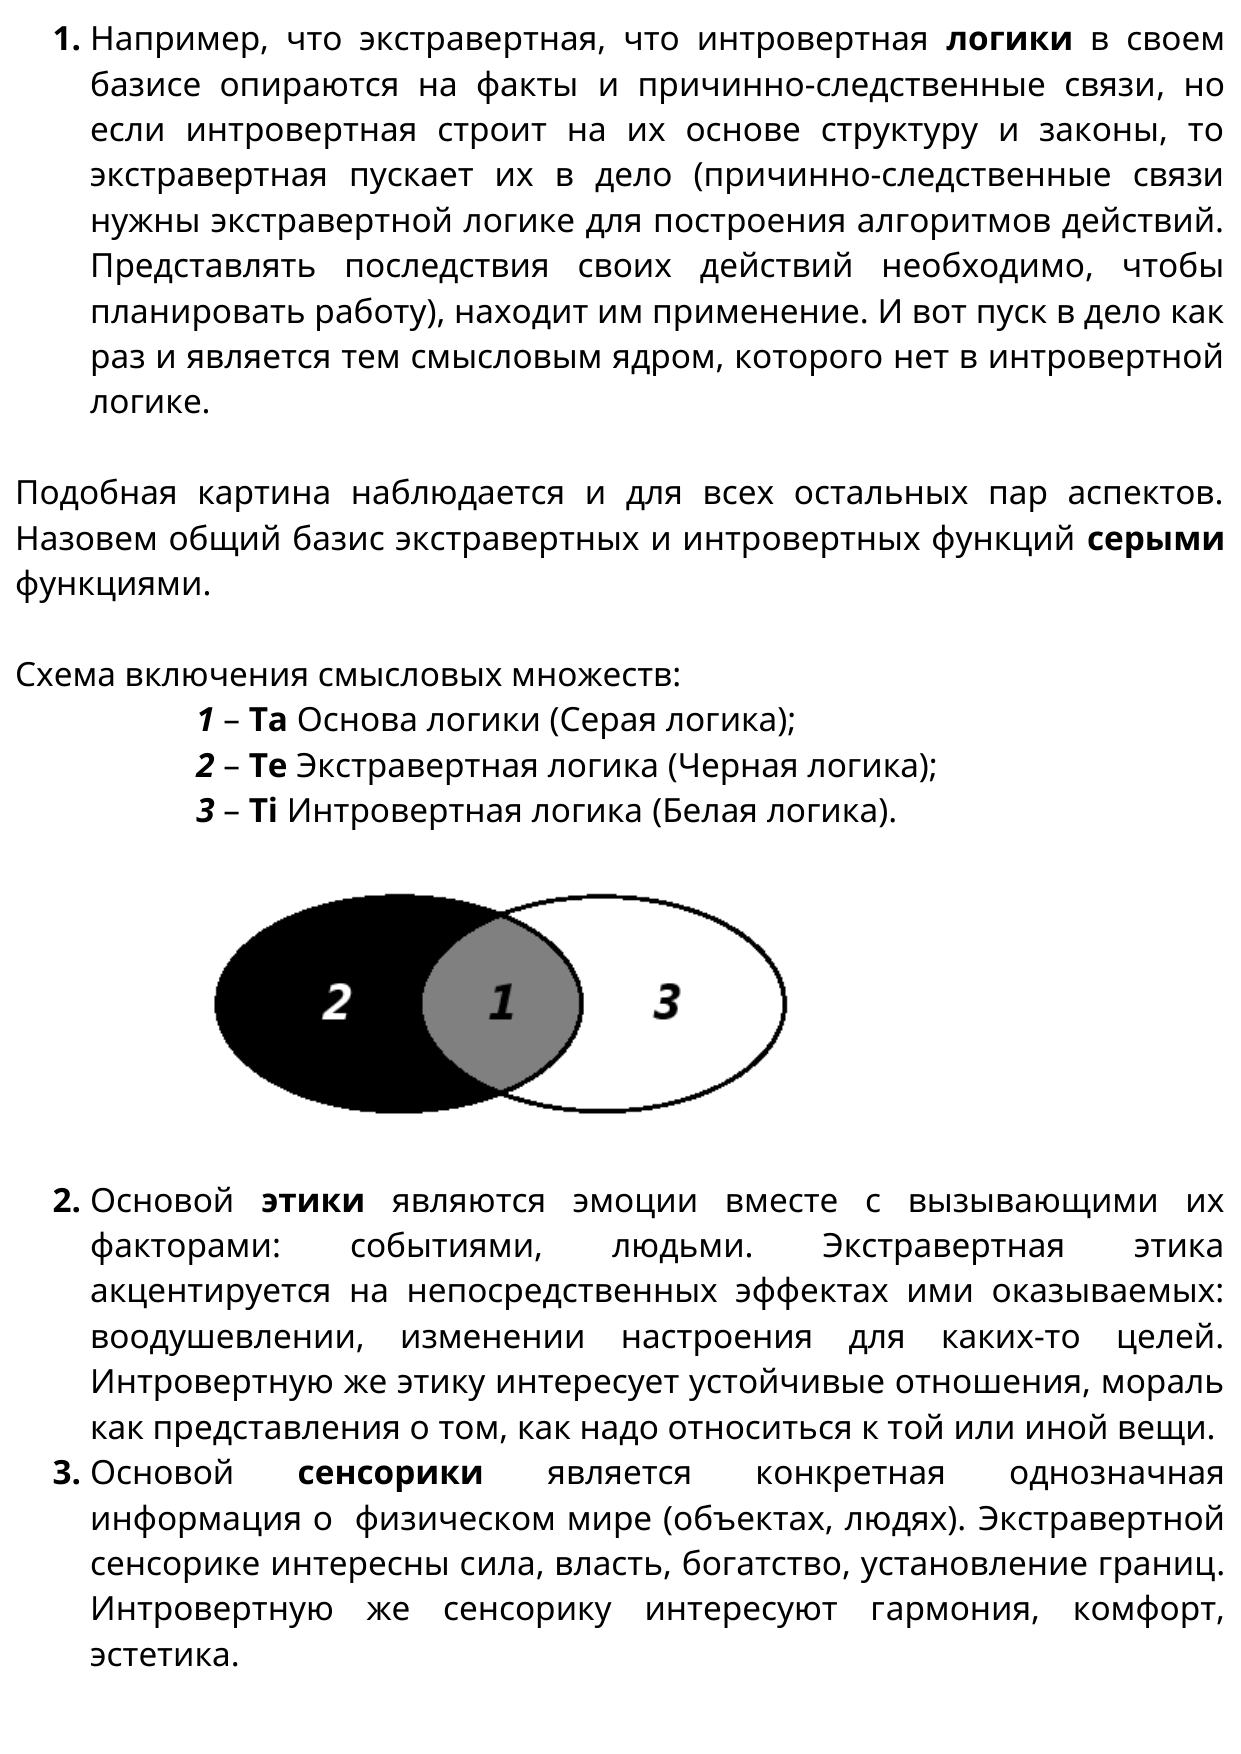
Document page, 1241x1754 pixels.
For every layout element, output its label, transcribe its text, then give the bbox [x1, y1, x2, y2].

text Схема включения смысловых множеств: [15, 651, 1225, 696]
picture [196, 877, 803, 1131]
list Основой сенсорики является конкретная однозначная информация о физическом мире (объектах, людях). Экстравертной сенсорике интересны сила, власть, богатство, установление границ. Интровертную же сенсорику интересуют гармония, комфорт, эстетика. [52, 1449, 1225, 1676]
list Основой этики являются эмоции вместе с вызывающими их факторами: событиями, людьми. Экстравертная этика акцентируется на непосредственных эффектах ими оказываемых: воодушевлении, изменении настроения для каких-то целей. Интровертную же этику интересует устойчивые отношения, мораль как представления о том, как надо относиться к той или иной вещи. [52, 1176, 1225, 1449]
text 1 – Ta Основа логики (Серая логика); [196, 696, 1225, 742]
text Подобная картина наблюдается и для всех остальных пар аспектов. Назовем общий базис экстравертных и интровертных функций серыми функциями. [15, 469, 1225, 605]
text 2 – Te Экстравертная логика (Черная логика); [196, 742, 1225, 787]
text 3 – Ti Интровертная логика (Белая логика). [196, 787, 1225, 832]
list Например, что экстравертная, что интровертная логики в своем базисе опираются на факты и причинно-следственные связи, но если интровертная строит на их основе структуру и законы, то экстравертная пускает их в дело (причинно-следственные связи нужны экстравертной логике для построения алгоритмов действий. Представлять последствия своих действий необходимо, чтобы планировать работу), находит им применение. И вот пуск в дело как раз и является тем смысловым ядром, которого нет в интровертной логике. [52, 15, 1225, 424]
